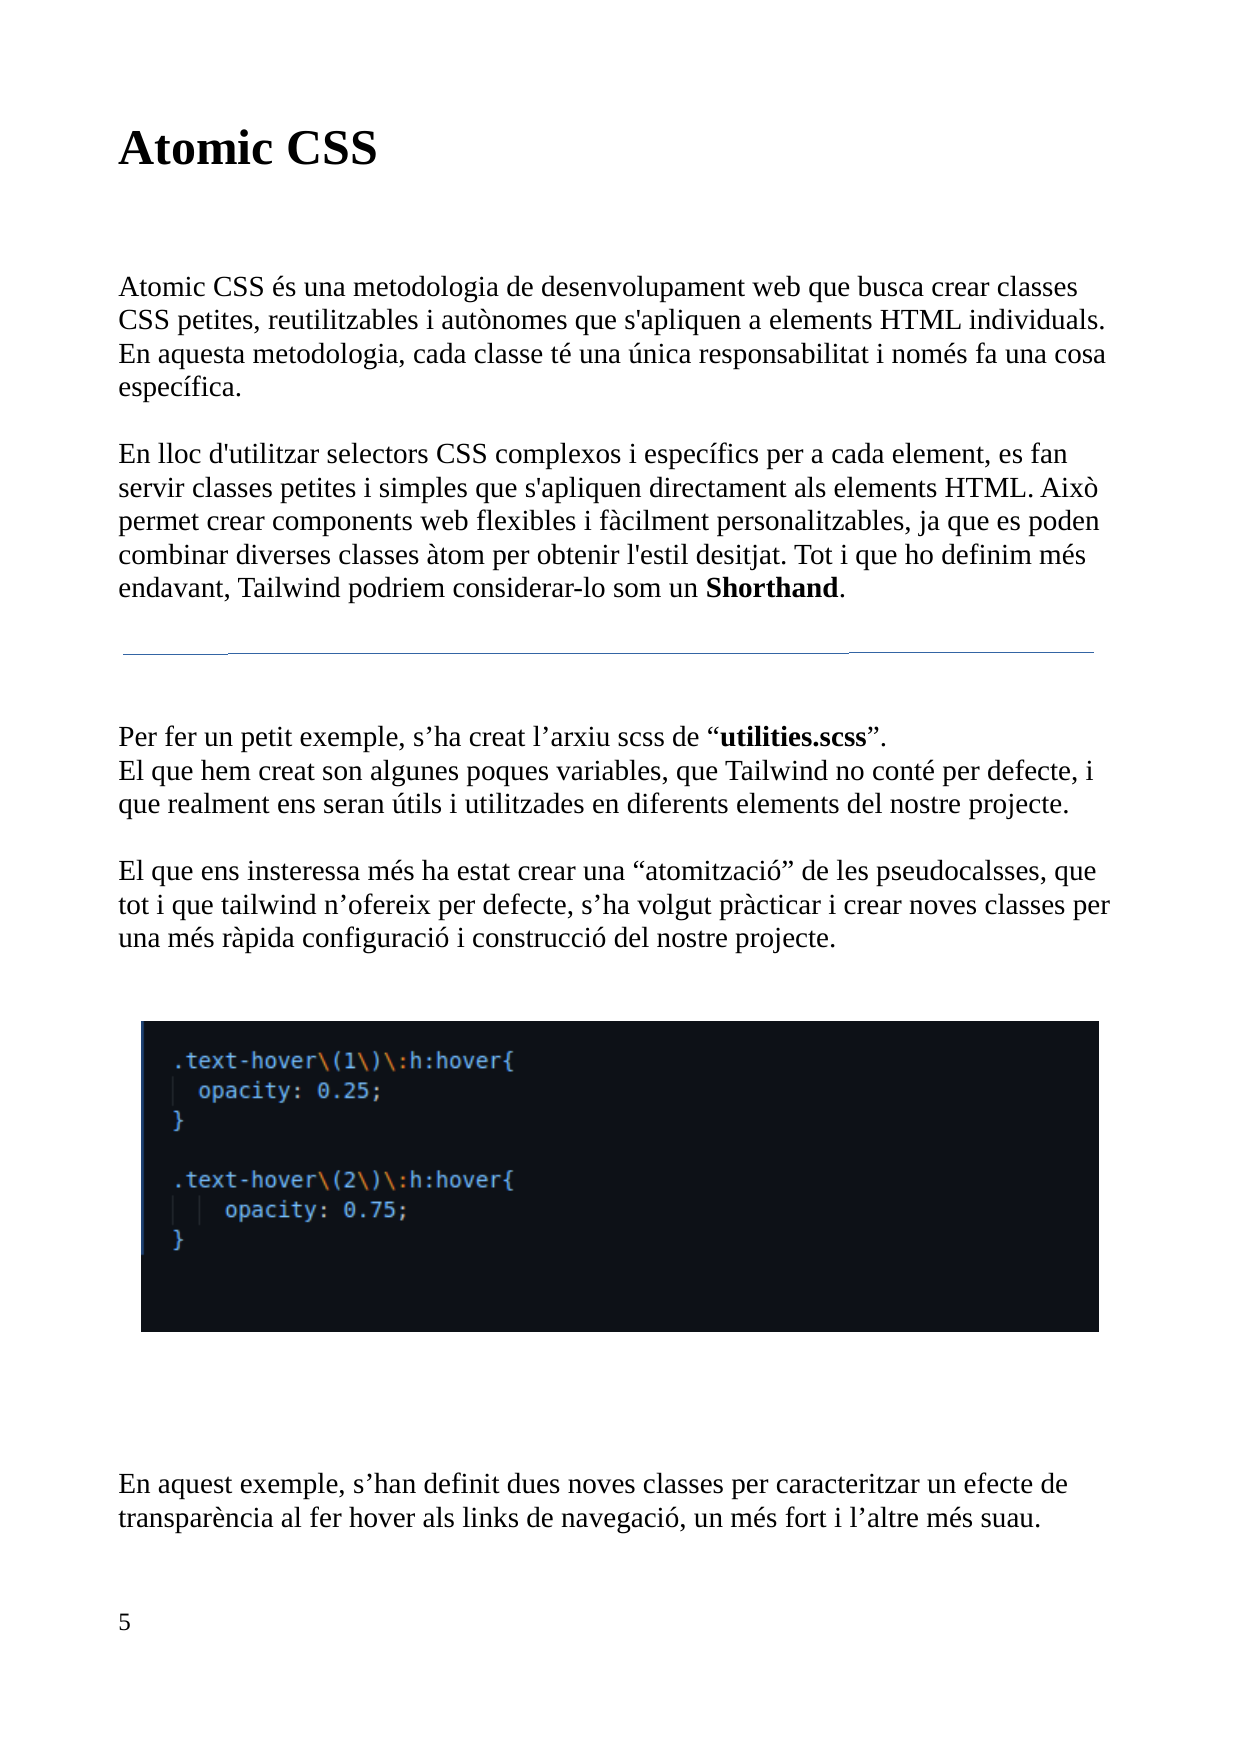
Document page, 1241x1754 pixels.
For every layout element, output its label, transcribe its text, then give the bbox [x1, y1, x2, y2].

text Atomic CSS és una metodologia de desenvolupament web que busca crear classes CSS petites, reutilitzables i autònomes que s'apliquen a elements HTML individuals. En aquesta metodologia, cada classe té una única responsabilitat i només fa una cosa específica. [118, 269, 1122, 403]
text El que hem creat son algunes poques variables, que Tailwind no conté per defecte, i que realment ens seran útils i utilitzades en diferents elements del nostre projecte. [118, 753, 1122, 820]
text En aquest exemple, s’han definit dues noves classes per caracteritzar un efecte de transparència al fer hover als links de navegació, un més fort i l’altre més suau. [118, 1466, 1122, 1533]
subtitle Atomic CSS [118, 118, 1122, 176]
text El que ens insteressa més ha estat crear una “atomització” de les pseudocalsses, que tot i que tailwind n’ofereix per defecte, s’ha volgut pràcticar i crear noves classes per una més ràpida configuració i construcció del nostre projecte. [118, 853, 1122, 954]
text Per fer un petit exemple, s’ha creat l’arxiu scss de “utilities.scss”. [118, 719, 1122, 753]
text En lloc d'utilitzar selectors CSS complexos i específics per a cada element, es fan servir classes petites i simples que s'apliquen directament als elements HTML. Això permet crear components web flexibles i fàcilment personalitzables, ja que es poden combinar diverses classes àtom per obtenir l'estil desitjat. Tot i que ho definim més endavant, Tailwind podriem considerar-lo som un Shorthand. [118, 436, 1122, 604]
picture [141, 1021, 1099, 1332]
